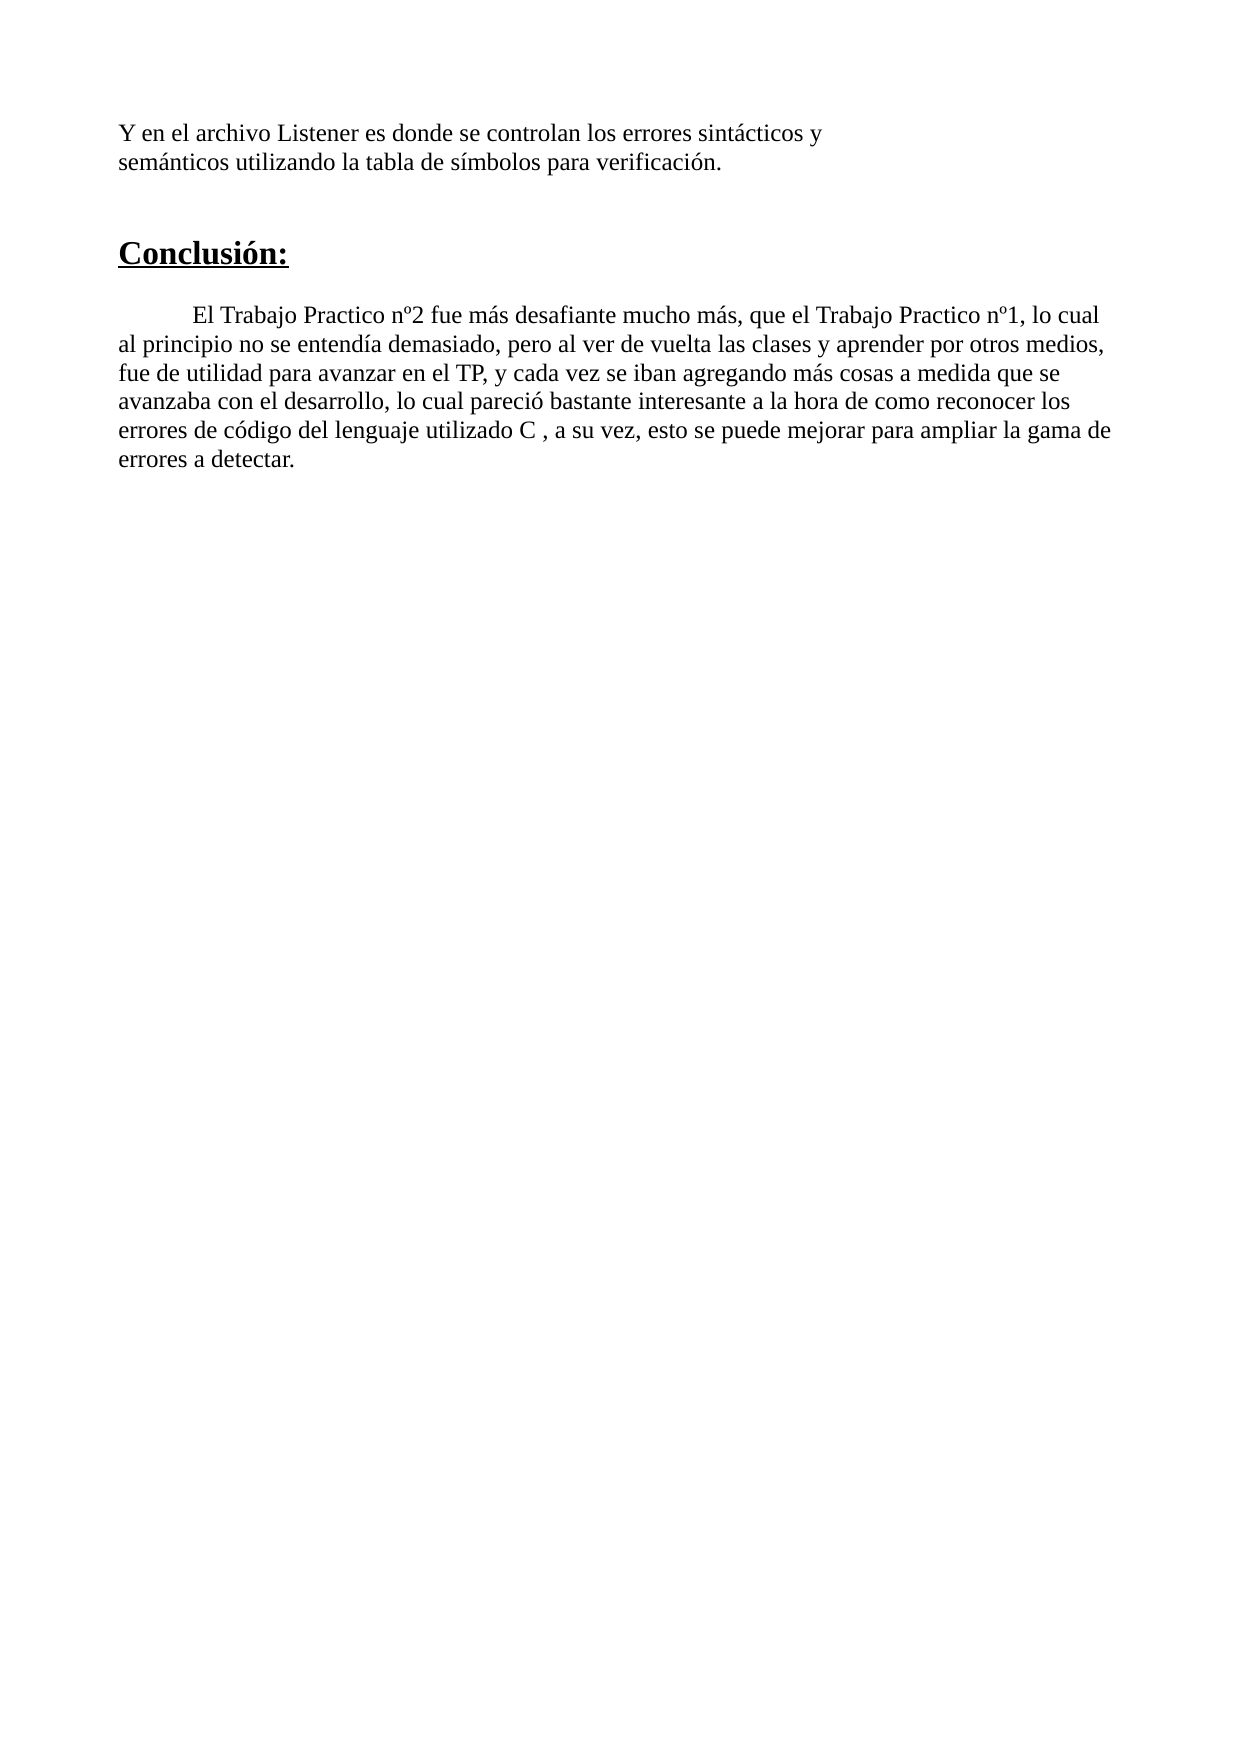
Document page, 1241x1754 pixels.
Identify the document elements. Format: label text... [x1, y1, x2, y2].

text El Trabajo Practico nº2 fue más desafiante mucho más, que el Trabajo Practico nº1, lo cual al principio no se entendía demasiado, pero al ver de vuelta las clases y aprender por otros medios, fue de utilidad para avanzar en el TP, y cada vez se iban agregando más cosas a medida que se avanzaba con el desarrollo, lo cual pareció bastante interesante a la hora de como reconocer los [118, 300, 1122, 415]
text semánticos utilizando la tabla de símbolos para verificación. [118, 147, 1122, 176]
text Y en el archivo Listener es donde se controlan los errores sintácticos y [118, 118, 1122, 147]
text errores de código del lenguaje utilizado C , a su vez, esto se puede mejorar para ampliar la gama de errores a detectar. [118, 415, 1122, 473]
text Conclusión: [118, 233, 1122, 271]
